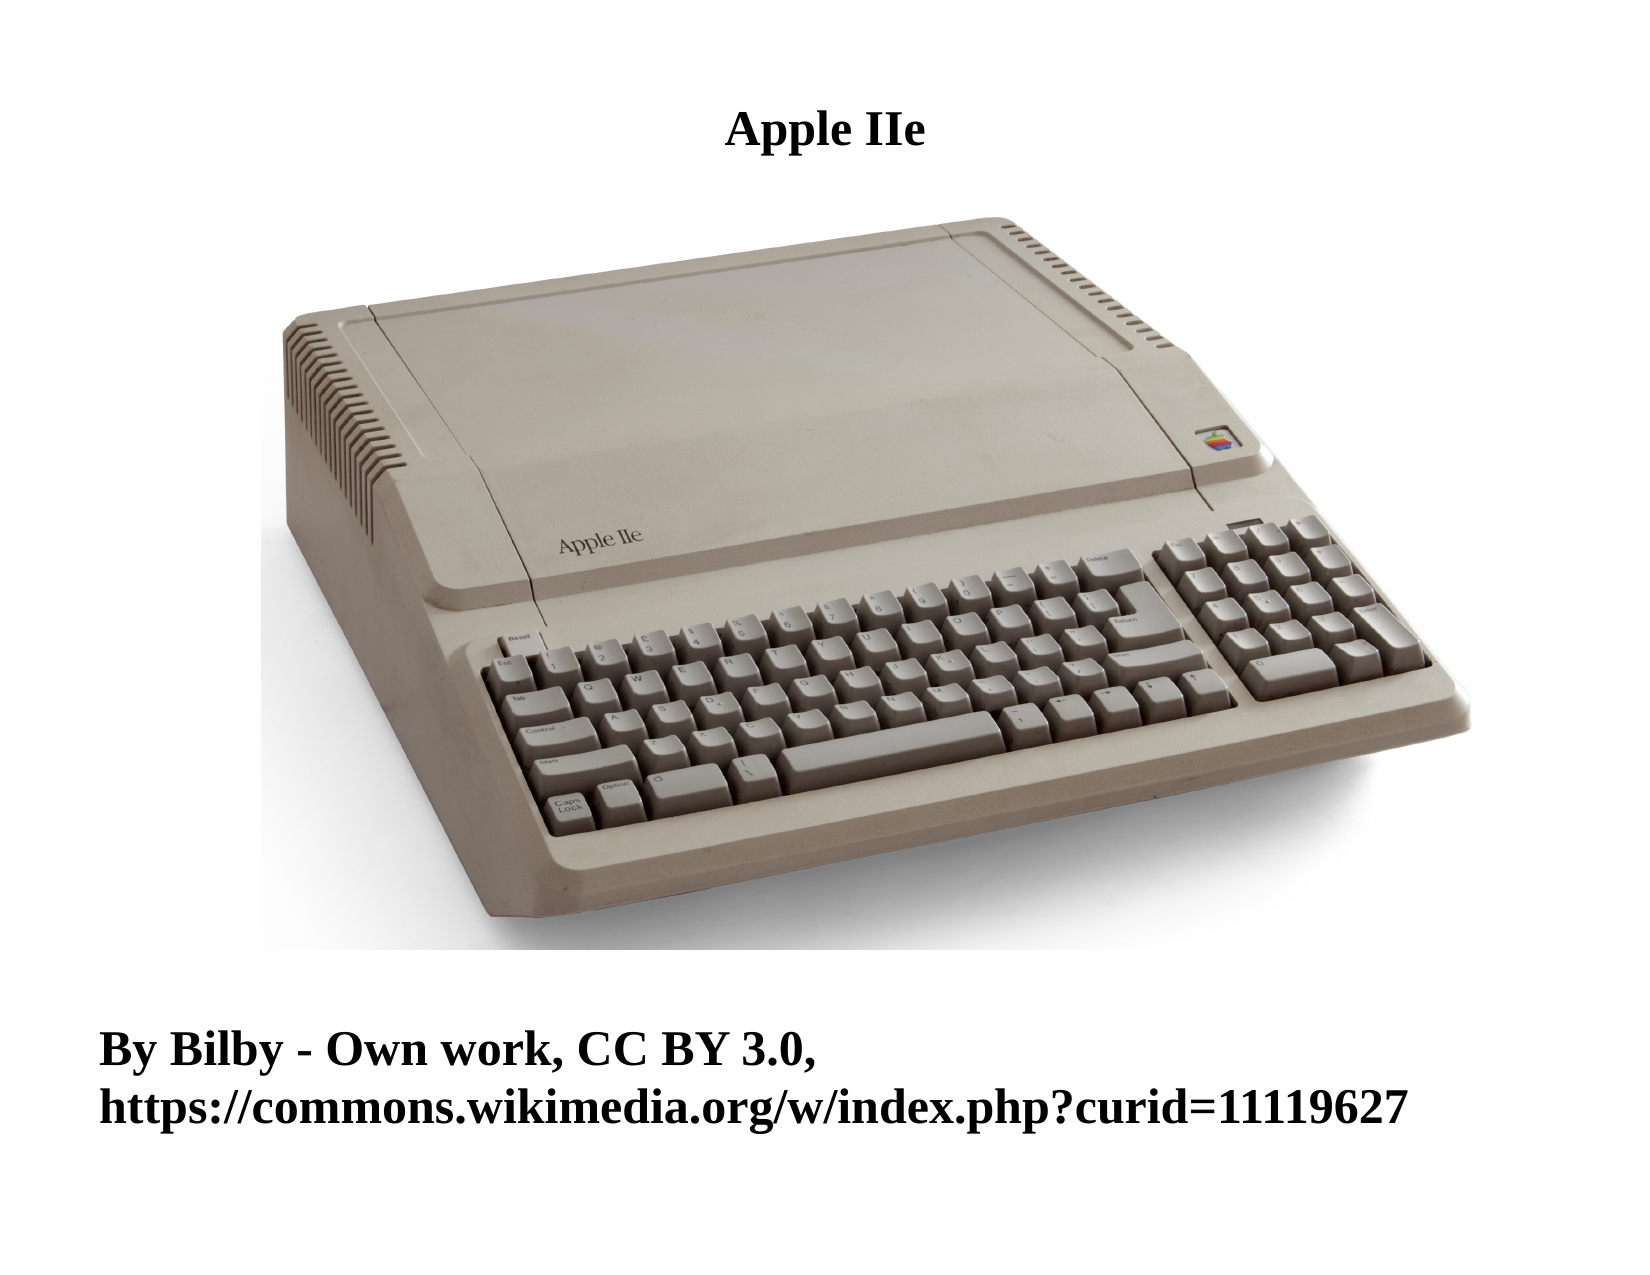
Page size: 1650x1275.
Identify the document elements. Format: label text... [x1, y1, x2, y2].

text By Bilby - Own work, CC BY 3.0, https://commons.wikimedia.org/w/index.php?curid=11119627 [99, 1019, 1551, 1134]
text Apple IIe [99, 99, 1551, 156]
picture [261, 199, 1477, 950]
